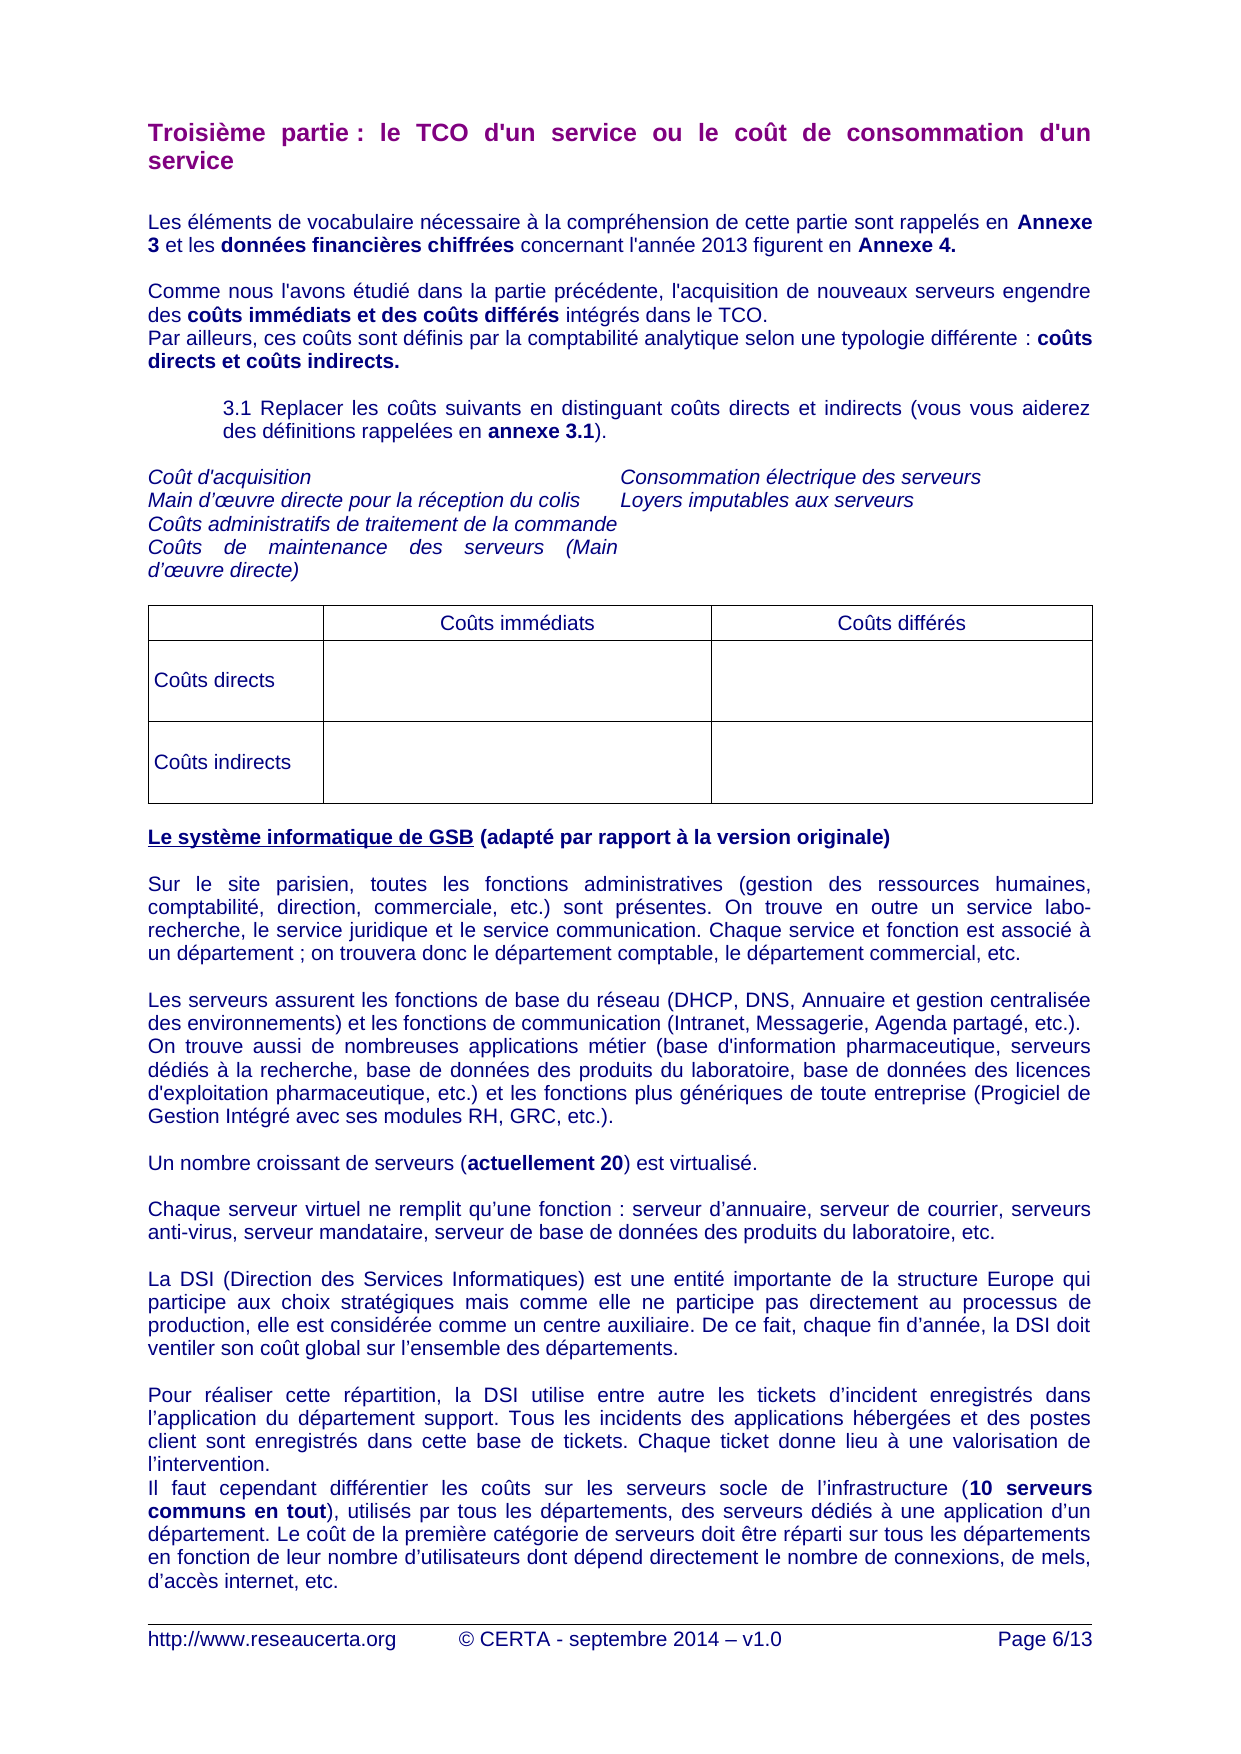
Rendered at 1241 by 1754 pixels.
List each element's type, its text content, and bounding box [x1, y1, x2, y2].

text Les éléments de vocabulaire nécessaire à la compréhension de cette partie sont rappelés en Annexe 3 et les données financières chiffrées concernant l'année 2013 figurent en Annexe 4. [148, 210, 1092, 257]
text Le système informatique de GSB (adapté par rapport à la version originale) [148, 826, 1092, 849]
text Les serveurs assurent les fonctions de base du réseau (DHCP, DNS, Annuaire et gestion centralisée des environnements) et les fonctions de communication (Intranet, Messagerie, Agenda partagé, etc.). [148, 988, 1092, 1035]
text Coût d'acquisition [148, 466, 620, 489]
table_cell [712, 641, 1092, 721]
text Pour réaliser cette répartition, la DSI utilise entre autre les tickets d’incident enregistrés dans l’application du département support. Tous les incidents des applications hébergées et des postes client sont enregistrés dans cette base de tickets. Chaque ticket donne lieu à une valorisation de l’intervention. [148, 1383, 1092, 1476]
text Loyers imputables aux serveurs [620, 489, 1092, 512]
table_cell [324, 641, 711, 721]
table_cell [712, 722, 1092, 802]
table_cell Coûts indirects [149, 722, 323, 802]
list 3.1 Replacer les coûts suivants en distinguant coûts directs et indirects (vous vous aiderez des définitions rappelées en annexe 3.1). [185, 396, 1092, 443]
text Il faut cependant différentier les coûts sur les serveurs socle de l’infrastructure (10 serveurs communs en tout), utilisés par tous les départements, des serveurs dédiés à une application d’un département. Le coût de la première catégorie de serveurs doit être réparti sur tous les départements en fonction de leur nombre d’utilisateurs dont dépend directement le nombre de connexions, de mels, d’accès internet, etc. [148, 1476, 1092, 1592]
table_header Coûts immédiats [324, 606, 711, 640]
table_header [149, 606, 323, 640]
text Comme nous l'avons étudié dans la partie précédente, l'acquisition de nouveaux serveurs engendre des coûts immédiats et des coûts différés intégrés dans le TCO. [148, 280, 1092, 326]
text Par ailleurs, ces coûts sont définis par la comptabilité analytique selon une typologie différente : coûts directs et coûts indirects. [148, 326, 1092, 373]
text Consommation électrique des serveurs [620, 466, 1092, 489]
table_cell Coûts directs [149, 641, 323, 721]
text Coûts de maintenance des serveurs (Main d’œuvre directe) [148, 536, 620, 582]
table_cell [324, 722, 711, 802]
text Troisième partie : le TCO d'un service ou le coût de consommation d'un service [148, 119, 1092, 174]
text La DSI (Direction des Services Informatiques) est une entité importante de la structure Europe qui participe aux choix stratégiques mais comme elle ne participe pas directement au processus de production, elle est considérée comme un centre auxiliaire. De ce fait, chaque fin d’année, la DSI doit ventiler son coût global sur l’ensemble des départements. [148, 1267, 1092, 1360]
text Chaque serveur virtuel ne remplit qu’une fonction : serveur d’annuaire, serveur de courrier, serveurs anti-virus, serveur mandataire, serveur de base de données des produits du laboratoire, etc. [148, 1197, 1092, 1244]
text Un nombre croissant de serveurs (actuellement 20) est virtualisé. [148, 1151, 1092, 1174]
text Sur le site parisien, toutes les fonctions administratives (gestion des ressources humaines, comptabilité, direction, commerciale, etc.) sont présentes. On trouve en outre un service labo-recherche, le service juridique et le service communication. Chaque service et fonction est associé à un département ; on trouvera donc le département comptable, le département commercial, etc. [148, 872, 1092, 965]
text Coûts administratifs de traitement de la commande [148, 512, 620, 536]
table_header Coûts différés [712, 606, 1092, 640]
text Main d’œuvre directe pour la réception du colis [148, 489, 620, 512]
text On trouve aussi de nombreuses applications métier (base d'information pharmaceutique, serveurs dédiés à la recherche, base de données des produits du laboratoire, base de données des licences d'exploitation pharmaceutique, etc.) et les fonctions plus génériques de toute entreprise (Progiciel de Gestion Intégré avec ses modules RH, GRC, etc.). [148, 1035, 1092, 1128]
